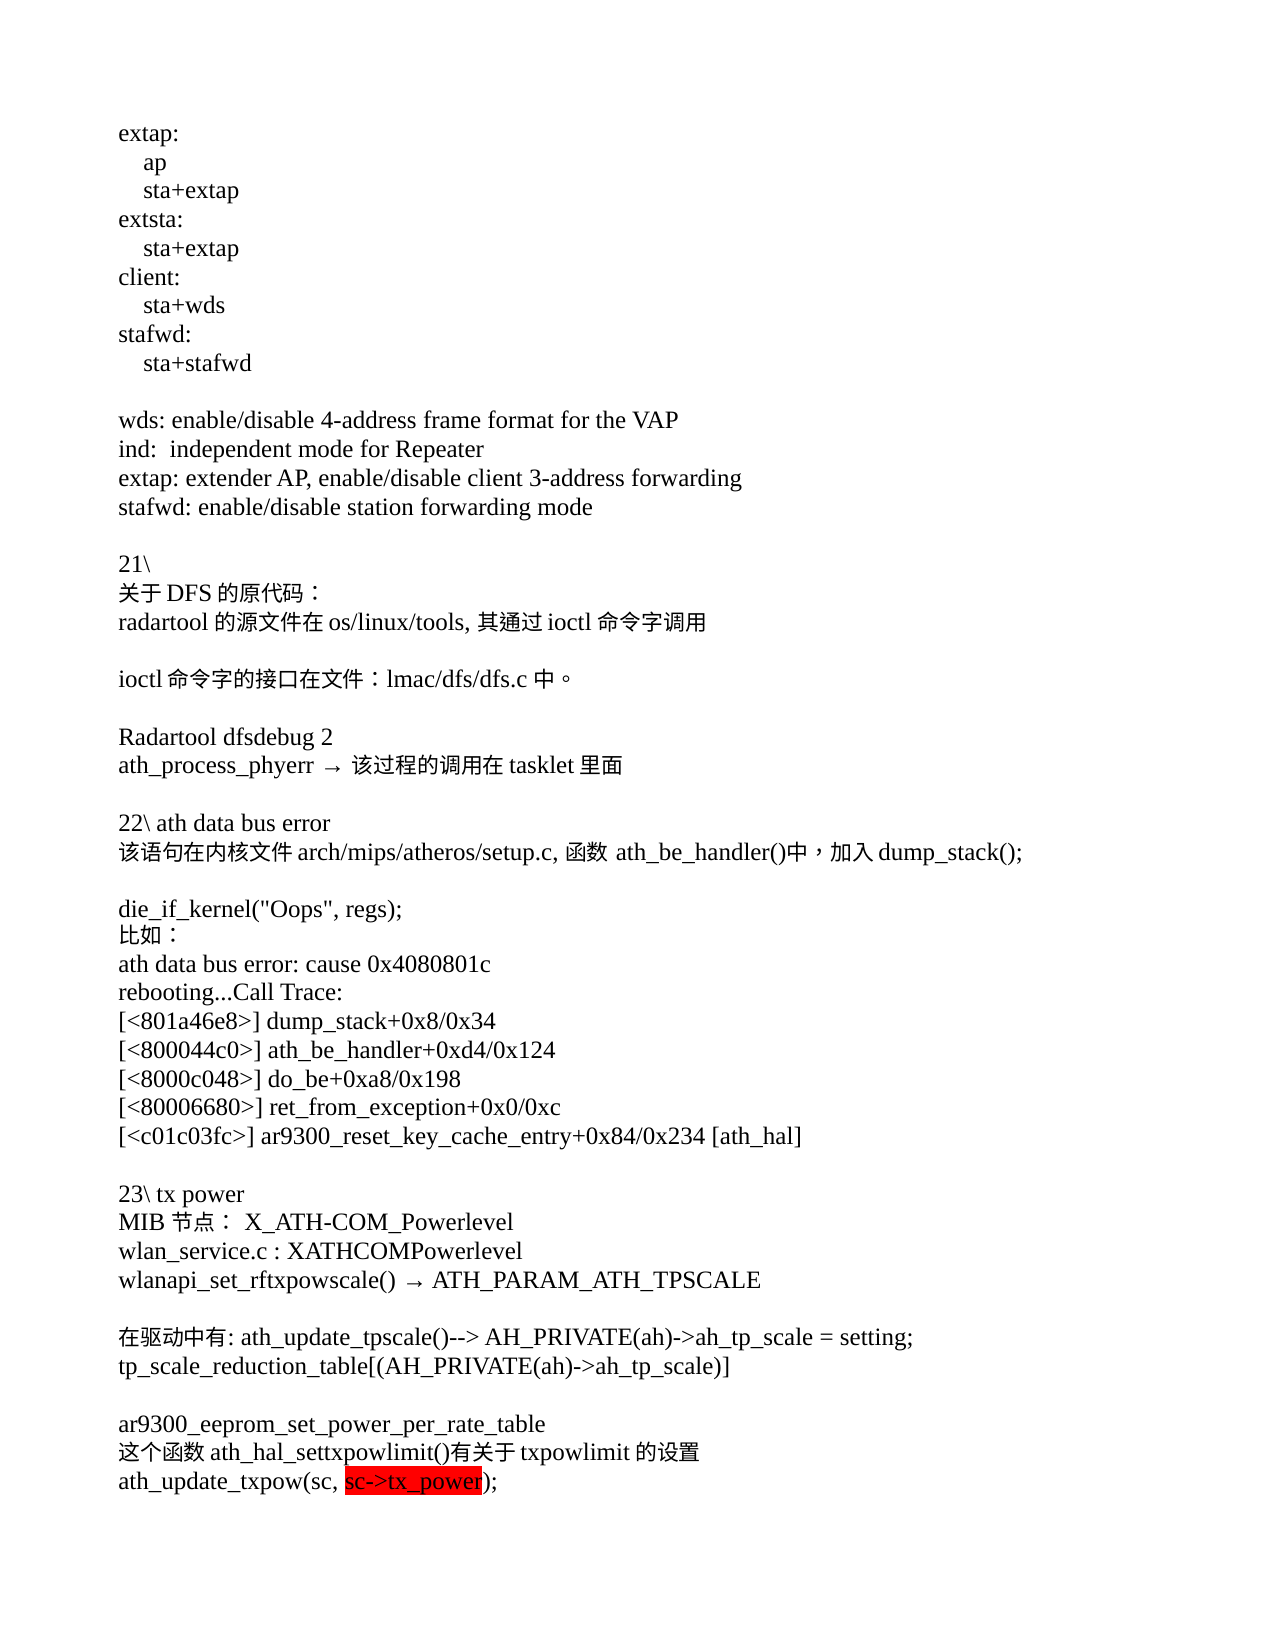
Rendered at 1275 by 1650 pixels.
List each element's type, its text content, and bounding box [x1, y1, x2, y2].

text ioctl命令字的接口在文件：lmac/dfs/dfs.c 中。 [118, 664, 1157, 693]
text extap: [118, 118, 1157, 147]
text [<80006680>] ret_from_exception+0x0/0xc [118, 1092, 1157, 1121]
text 比如： [118, 923, 1157, 949]
text ind: independent mode for Repeater [118, 434, 1157, 463]
text wlanapi_set_rftxpowscale() → ATH_PARAM_ATH_TPSCALE [118, 1265, 1157, 1294]
text ap [118, 147, 1157, 176]
text extap: extender AP, enable/disable client 3-address forwarding [118, 463, 1157, 492]
text 22\ ath data bus error [118, 808, 1157, 837]
text wds: enable/disable 4-address frame format for the VAP [118, 406, 1157, 434]
text sta+stafwd [118, 348, 1157, 377]
text 23\ tx power [118, 1179, 1157, 1207]
text sta+extap [118, 176, 1157, 204]
text Radartool dfsdebug 2 [118, 722, 1157, 751]
text stafwd: [118, 319, 1157, 348]
text 21\ [118, 549, 1157, 578]
text 这个函数ath_hal_settxpowlimit()有关于txpowlimit的设置 [118, 1437, 1157, 1466]
text wlan_service.c : XATHCOMPowerlevel [118, 1236, 1157, 1265]
text extsta: [118, 204, 1157, 233]
text rebooting...Call Trace: [118, 977, 1157, 1006]
text stafwd: enable/disable station forwarding mode [118, 492, 1157, 521]
text [<801a46e8>] dump_stack+0x8/0x34 [118, 1006, 1157, 1035]
text 在驱动中有: ath_update_tpscale()--> AH_PRIVATE(ah)->ah_tp_scale = setting; [118, 1322, 1157, 1351]
text sta+extap [118, 233, 1157, 262]
text client: [118, 262, 1157, 291]
text die_if_kernel("Oops", regs); [118, 894, 1157, 923]
text radartool 的源文件在os/linux/tools, 其通过ioctl 命令字调用 [118, 607, 1157, 636]
text sta+wds [118, 291, 1157, 319]
text ath data bus error: cause 0x4080801c [118, 949, 1157, 977]
text 关于DFS的原代码： [118, 578, 1157, 607]
text [<8000c048>] do_be+0xa8/0x198 [118, 1064, 1157, 1092]
text ar9300_eeprom_set_power_per_rate_table [118, 1409, 1157, 1437]
text [<c01c03fc>] ar9300_reset_key_cache_entry+0x84/0x234 [ath_hal] [118, 1121, 1157, 1150]
text 该语句在内核文件arch/mips/atheros/setup.c, 函数 ath_be_handler()中，加入dump_stack(); [118, 837, 1157, 866]
text [<800044c0>] ath_be_handler+0xd4/0x124 [118, 1035, 1157, 1064]
text tp_scale_reduction_table[(AH_PRIVATE(ah)->ah_tp_scale)] [118, 1351, 1157, 1380]
text ath_process_phyerr → 该过程的调用在tasklet里面 [118, 751, 1157, 779]
text ath_update_txpow(sc, sc->tx_power); [118, 1466, 1157, 1495]
text MIB 节点： X_ATH-COM_Powerlevel [118, 1207, 1157, 1236]
